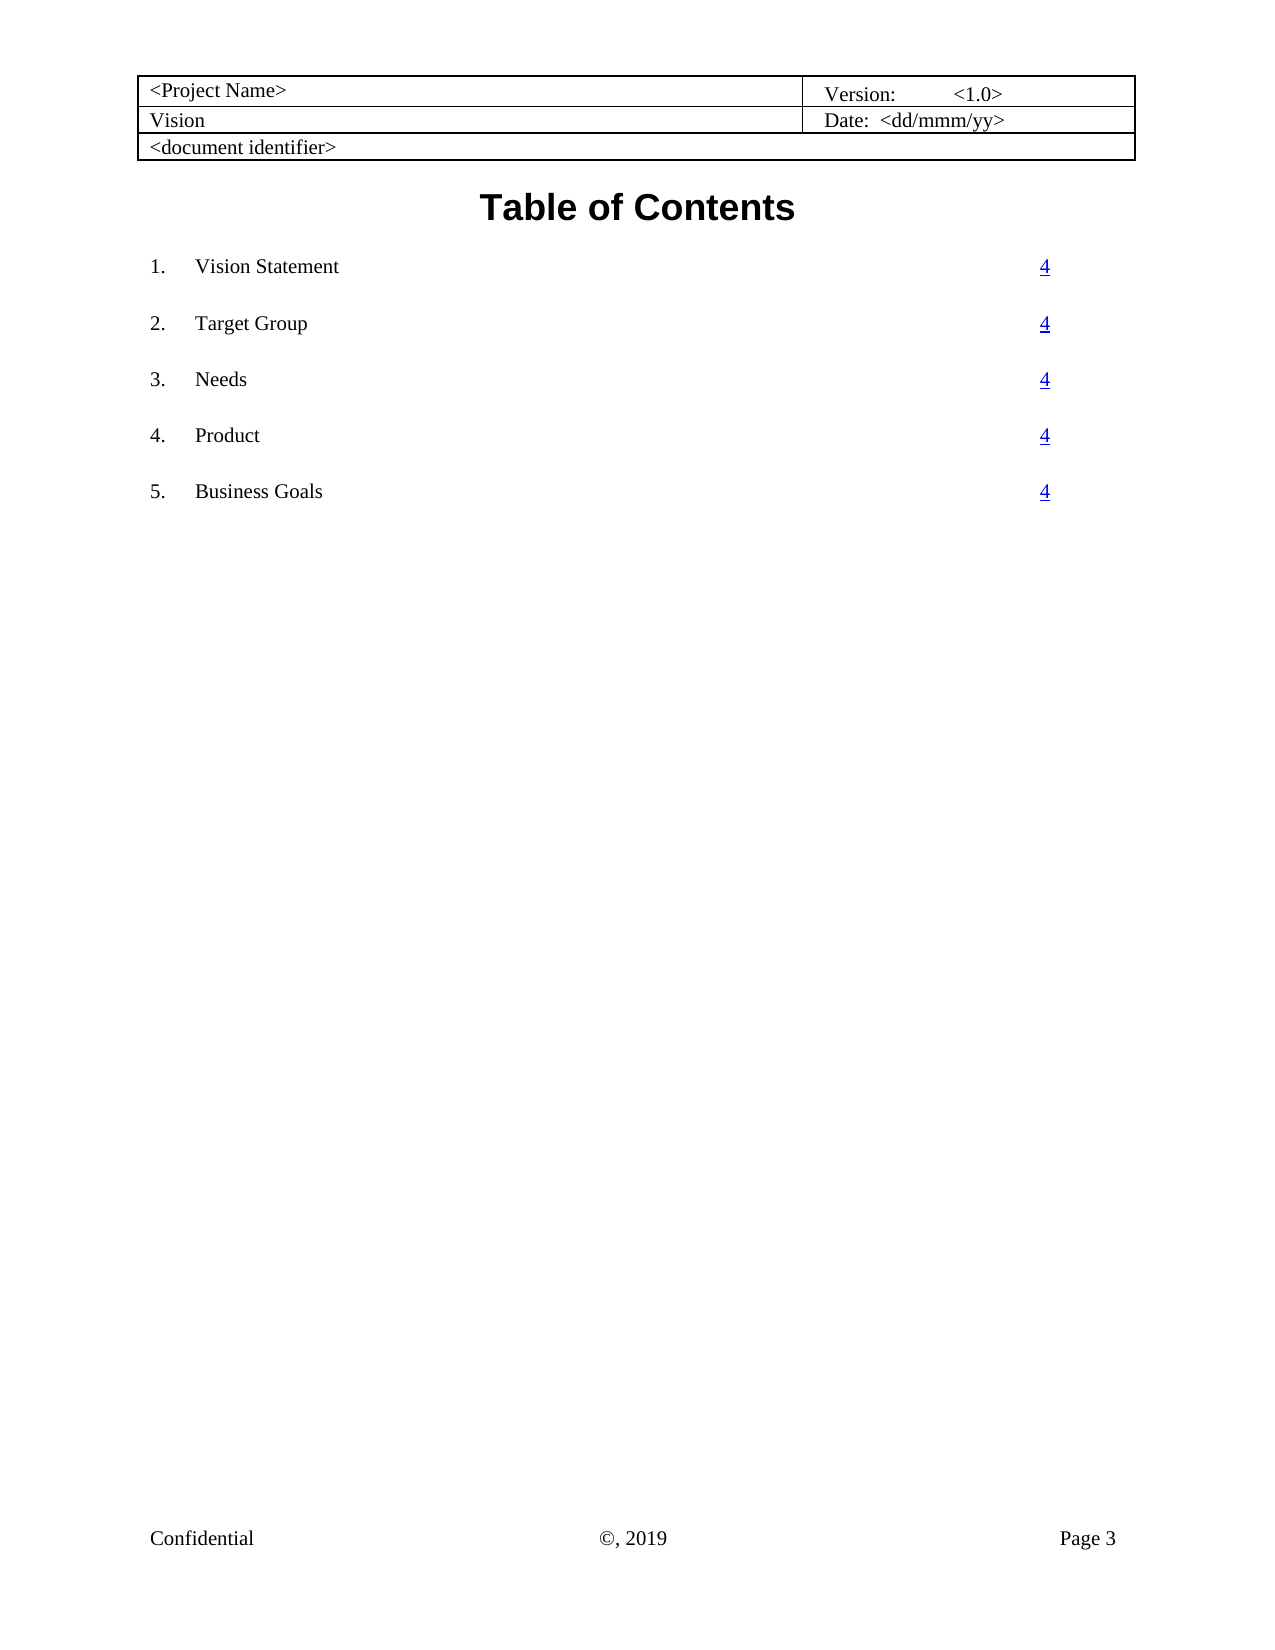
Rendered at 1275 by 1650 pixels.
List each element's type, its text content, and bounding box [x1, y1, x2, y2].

subtitle Table of Contents [150, 185, 1125, 228]
text 1. Vision Statement 4 [150, 253, 1050, 278]
text 3. Needs 4 [150, 366, 1050, 391]
text 5. Business Goals 4 [150, 478, 1050, 503]
text 4. Product 4 [150, 422, 1050, 447]
text 2. Target Group 4 [150, 310, 1050, 335]
